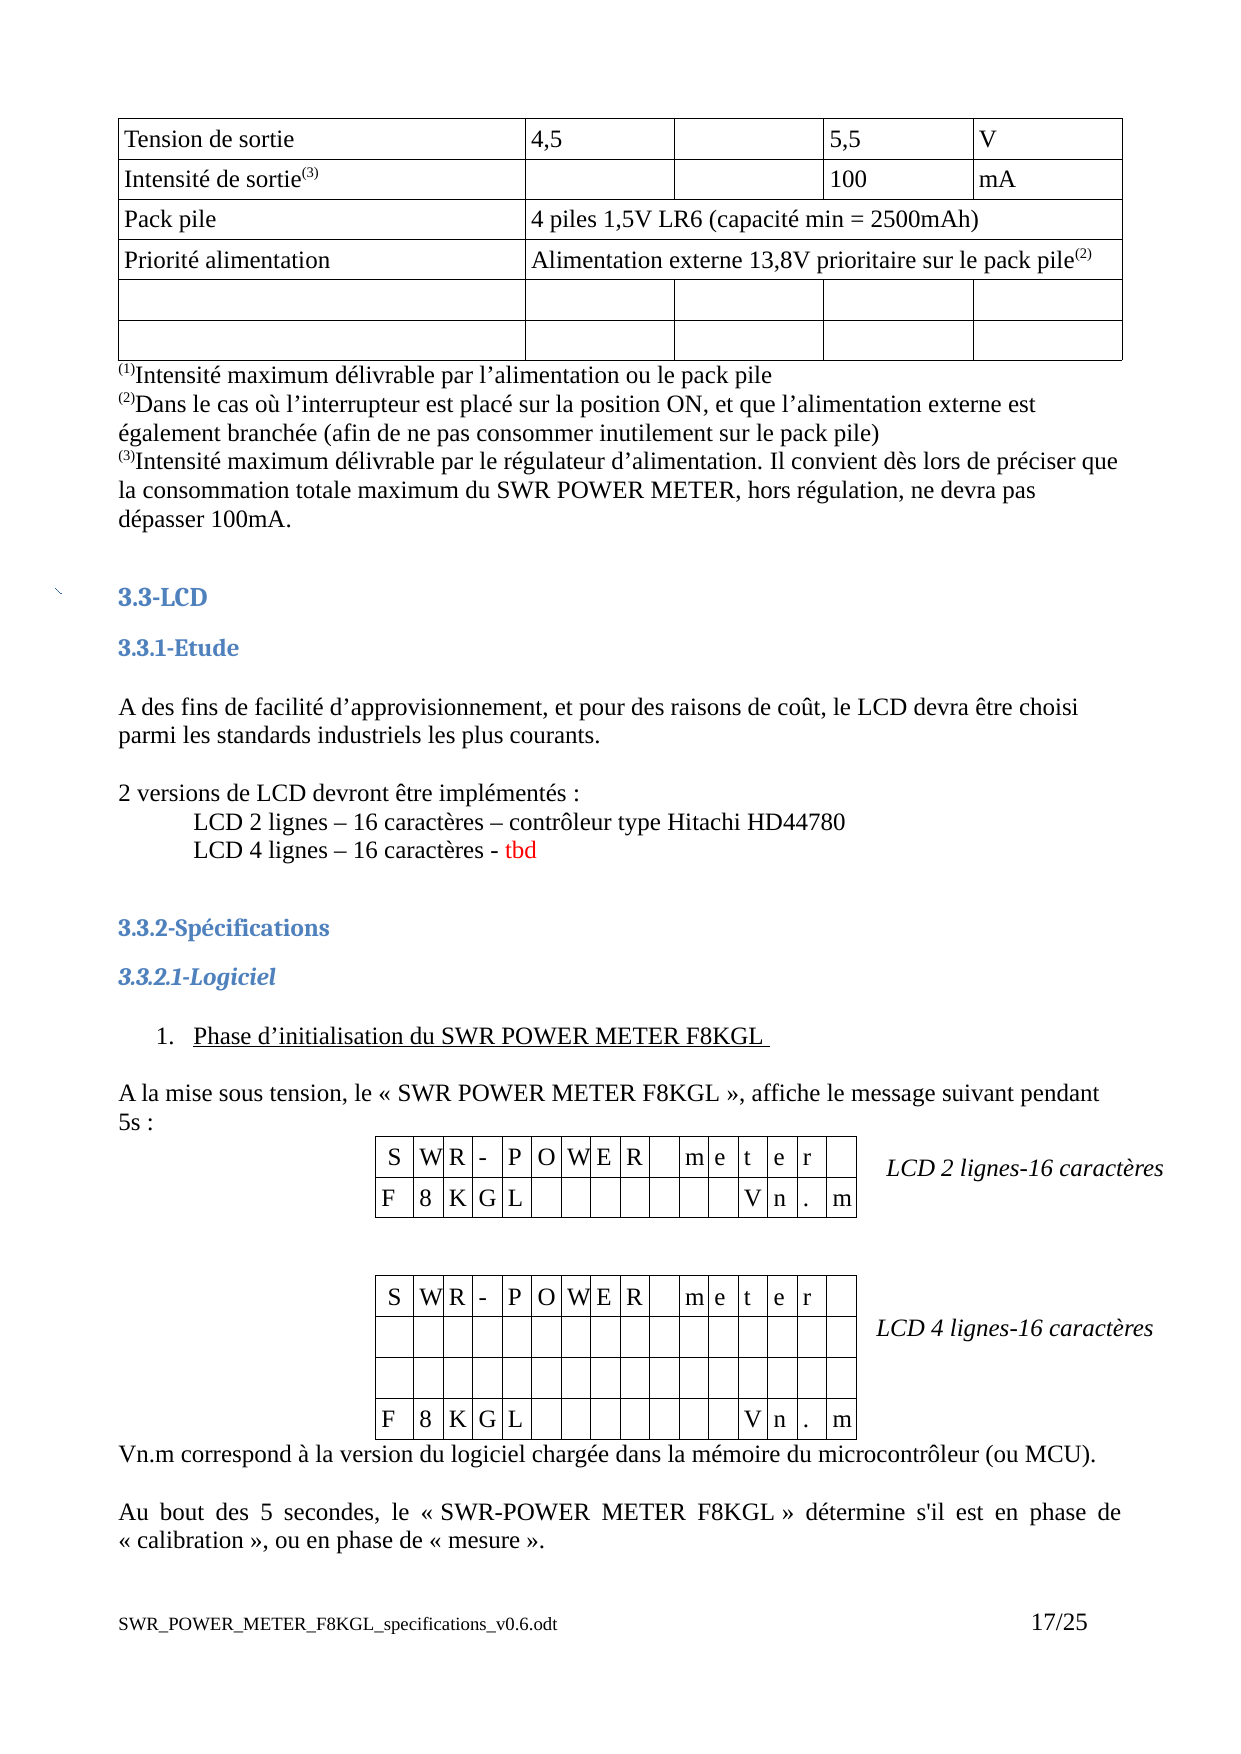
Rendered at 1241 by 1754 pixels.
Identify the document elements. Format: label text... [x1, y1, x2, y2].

table_cell [680, 1399, 708, 1439]
table_cell Tension de sortie [119, 119, 525, 158]
table_header t [739, 1276, 767, 1316]
table_header [768, 1358, 797, 1398]
table_header [503, 1358, 531, 1398]
table_cell [827, 1317, 856, 1357]
table_cell [526, 160, 674, 199]
list Phase d’initialisation du SWR POWER METER F8KGL [156, 1021, 1122, 1049]
table_cell [591, 1399, 620, 1439]
table_cell [532, 1317, 561, 1357]
subtitle 3.3-LCD [118, 582, 1122, 613]
table_cell Priorité alimentation [119, 240, 525, 279]
table_header W [414, 1137, 443, 1177]
table_cell [621, 1399, 649, 1439]
table_cell [532, 1178, 561, 1217]
text LCD 4 lignes – 16 caractères - tbd [118, 835, 1122, 864]
table_header e [768, 1137, 797, 1177]
table_cell m [827, 1178, 856, 1217]
table_header W [414, 1276, 443, 1316]
table_cell [739, 1317, 767, 1357]
table_cell Alimentation externe 13,8V prioritaire sur le pack pile(2) [526, 240, 1122, 279]
table_cell mA [974, 160, 1122, 199]
table_cell [709, 1317, 738, 1357]
table_header R [444, 1276, 472, 1316]
table_cell [675, 160, 823, 199]
table_header O [532, 1137, 561, 1177]
table_cell G [473, 1178, 502, 1217]
table_cell K [444, 1399, 472, 1439]
subtitle 3.3.2-Spécifications [118, 914, 1122, 942]
table_header W [562, 1276, 590, 1316]
table_cell V [739, 1399, 767, 1439]
table_cell 4,5 [526, 119, 674, 158]
table_header E [591, 1276, 620, 1316]
table_cell [562, 1399, 590, 1439]
table_cell Pack pile [119, 200, 525, 239]
text A la mise sous tension, le « SWR POWER METER F8KGL », affiche le message suivant pendant 5s : [118, 1078, 1122, 1136]
table_cell 4 piles 1,5V LR6 (capacité min = 2500mAh) [526, 200, 1122, 239]
table_cell [562, 1178, 590, 1217]
table_cell [119, 321, 525, 360]
table_header e [709, 1276, 738, 1316]
table_header [827, 1358, 856, 1398]
table_header m [680, 1276, 708, 1316]
table_header - [473, 1276, 502, 1316]
table_cell [473, 1317, 502, 1357]
text (3)Intensité maximum délivrable par le régulateur d’alimentation. Il convient dès lors de préciser que la consommation totale maximum du SWR POWER METER, hors régulation, ne devra pas dépasser 100mA. [118, 446, 1122, 533]
table_cell [824, 321, 973, 360]
text (1)Intensité maximum délivrable par l’alimentation ou le pack pile [118, 361, 1122, 389]
table_cell [768, 1317, 797, 1357]
table_header R [621, 1137, 649, 1177]
table_header [591, 1358, 620, 1398]
table_cell [824, 280, 973, 320]
table_cell [650, 1317, 679, 1357]
table_cell [591, 1178, 620, 1217]
table_header [650, 1358, 679, 1398]
table_header [621, 1358, 649, 1398]
table_cell 5,5 [824, 119, 973, 158]
table_header [680, 1358, 708, 1398]
table_header P [503, 1276, 531, 1316]
table_header R [621, 1276, 649, 1316]
table_header S [376, 1137, 413, 1177]
table_cell . [798, 1178, 826, 1217]
table_header [739, 1358, 767, 1398]
table_header e [768, 1276, 797, 1316]
table_cell 100 [824, 160, 973, 199]
table_cell [621, 1178, 649, 1217]
table_header [473, 1358, 502, 1398]
table_cell [675, 321, 823, 360]
table_cell L [503, 1399, 531, 1439]
table_header r [798, 1137, 826, 1177]
table_header E [591, 1137, 620, 1177]
table_header [650, 1137, 679, 1177]
table_cell [444, 1317, 472, 1357]
text LCD 2 lignes – 16 caractères – contrôleur type Hitachi HD44780 [118, 807, 1122, 835]
table_header R [444, 1137, 472, 1177]
table_cell [974, 321, 1122, 360]
table_cell [675, 280, 823, 320]
table_cell [650, 1178, 679, 1217]
table_header [827, 1276, 856, 1316]
table_cell L [503, 1178, 531, 1217]
table_cell [798, 1317, 826, 1357]
table_cell [680, 1317, 708, 1357]
table_header [376, 1358, 413, 1398]
table_cell [709, 1399, 738, 1439]
table_header [798, 1358, 826, 1398]
table_cell [526, 321, 674, 360]
table_header [650, 1276, 679, 1316]
table_header m [680, 1137, 708, 1177]
table_cell F [376, 1399, 413, 1439]
table_cell [621, 1317, 649, 1357]
table_header - [473, 1137, 502, 1177]
text 2 versions de LCD devront être implémentés : [118, 778, 1122, 807]
table_cell [562, 1317, 590, 1357]
table_cell V [974, 119, 1122, 158]
table_cell [680, 1178, 708, 1217]
table_cell G [473, 1399, 502, 1439]
table_header O [532, 1276, 561, 1316]
table_header W [562, 1137, 590, 1177]
subtitle 3.3.1-Etude [118, 634, 1122, 663]
table_header e [709, 1137, 738, 1177]
table_cell [709, 1178, 738, 1217]
table_header r [798, 1276, 826, 1316]
table_cell [526, 280, 674, 320]
table_header P [503, 1137, 531, 1177]
table_cell [376, 1317, 413, 1357]
table_cell n [768, 1399, 797, 1439]
table_header [414, 1358, 443, 1398]
table_cell V [739, 1178, 767, 1217]
table_cell m [827, 1399, 856, 1439]
table_cell Intensité de sortie(3) [119, 160, 525, 199]
table_header [827, 1137, 856, 1177]
table_cell K [444, 1178, 472, 1217]
text A des fins de facilité d’approvisionnement, et pour des raisons de coût, le LCD devra être choisi parmi les standards industriels les plus courants. [118, 692, 1122, 749]
text (2)Dans le cas où l’interrupteur est placé sur la position ON, et que l’alimentation externe est également branchée (afin de ne pas consommer inutilement sur le pack pile) [118, 389, 1122, 446]
table_cell 8 [414, 1178, 443, 1217]
table_header [562, 1358, 590, 1398]
table_cell . [798, 1399, 826, 1439]
table_cell F [376, 1178, 413, 1217]
table_header S [376, 1276, 413, 1316]
text Au bout des 5 secondes, le « SWR-POWER METER F8KGL » détermine s'il est en phase de « calibration », ou en phase de « mesure ». [118, 1497, 1122, 1554]
table_cell [650, 1399, 679, 1439]
text Vn.m correspond à la version du logiciel chargée dans la mémoire du microcontrôleur (ou MCU). [118, 1439, 1122, 1468]
table_cell [532, 1399, 561, 1439]
table_cell [414, 1317, 443, 1357]
table_cell [675, 119, 823, 158]
table_cell 8 [414, 1399, 443, 1439]
table_cell [591, 1317, 620, 1357]
table_cell [503, 1317, 531, 1357]
subtitle 3.3.2.1-Logiciel [118, 963, 1122, 992]
table_cell [974, 280, 1122, 320]
table_header [532, 1358, 561, 1398]
table_cell n [768, 1178, 797, 1217]
table_header [444, 1358, 472, 1398]
table_header [709, 1358, 738, 1398]
table_header t [739, 1137, 767, 1177]
table_cell [119, 280, 525, 320]
